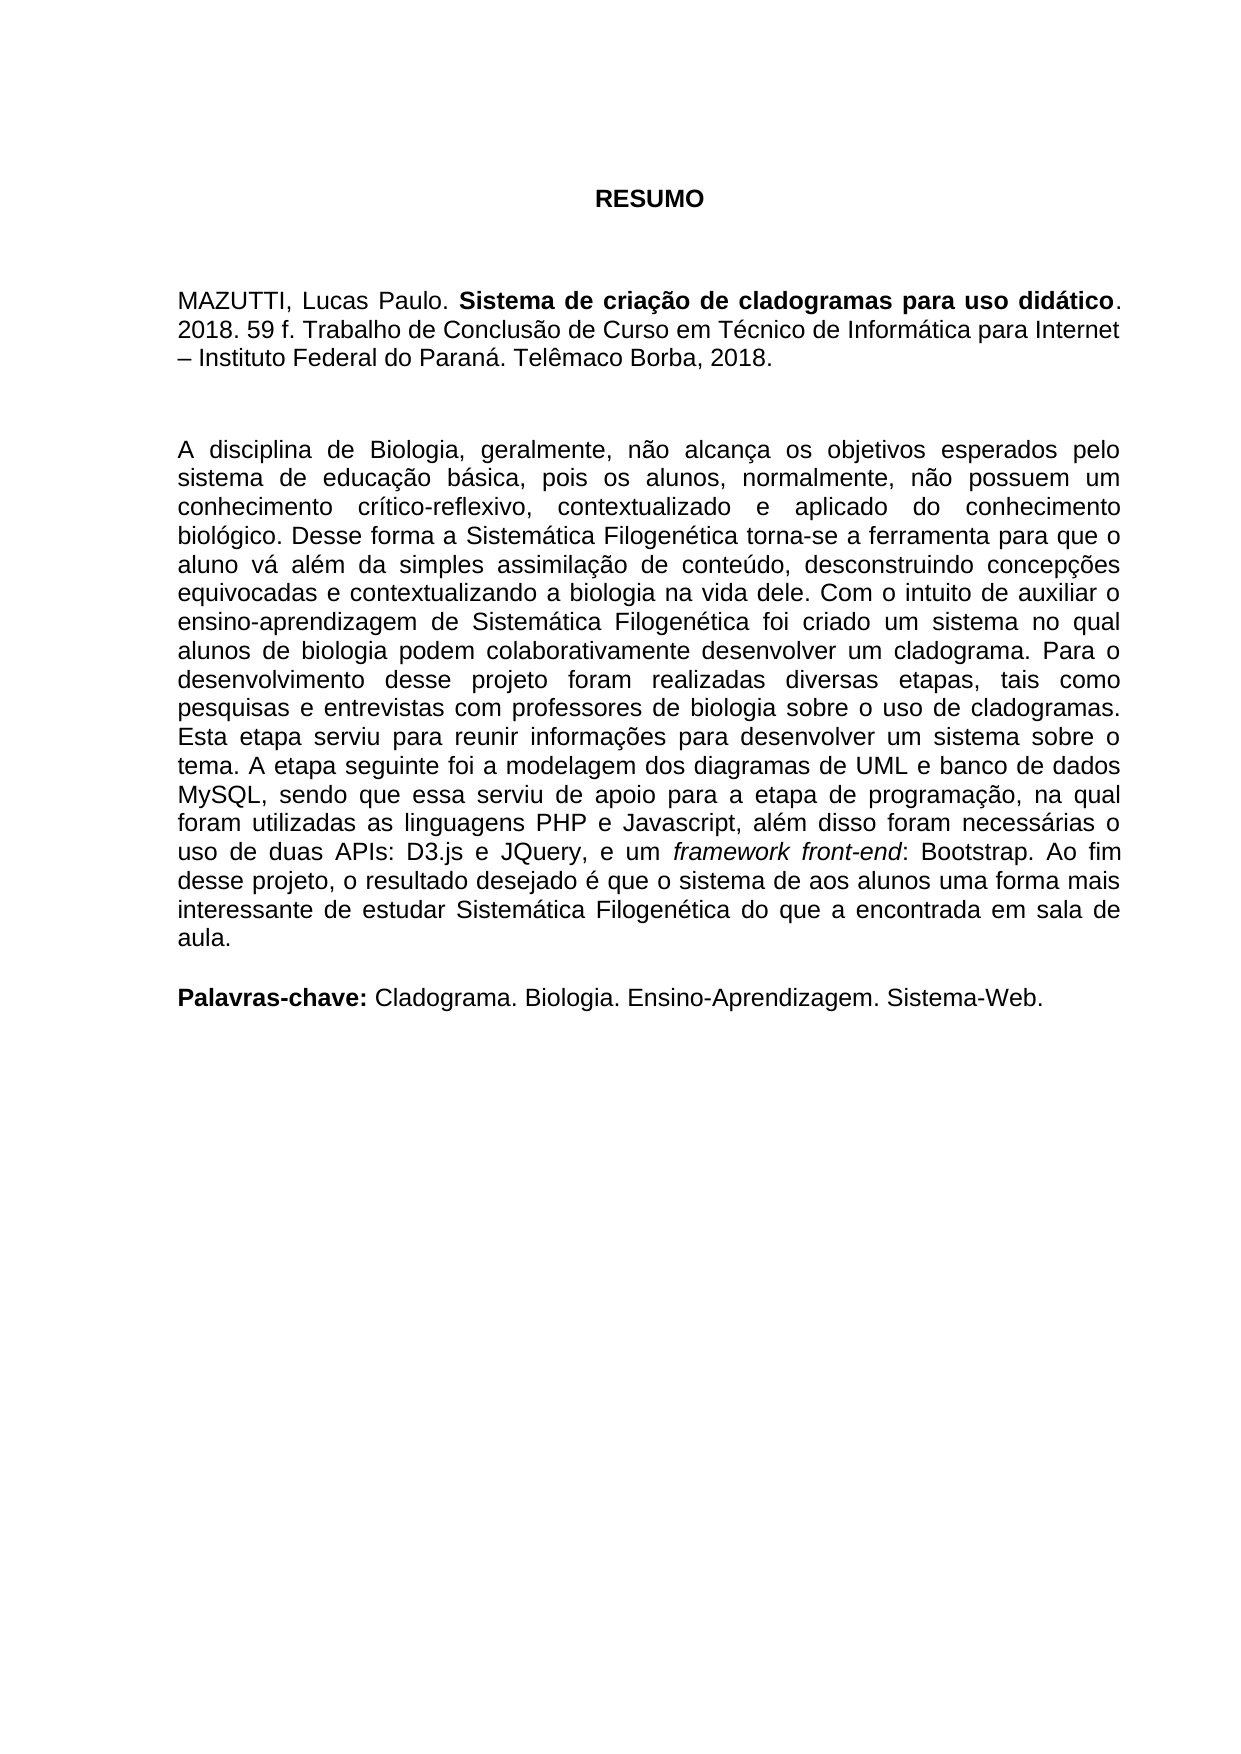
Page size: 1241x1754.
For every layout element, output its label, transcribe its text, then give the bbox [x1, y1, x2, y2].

text A disciplina de Biologia, geralmente, não alcança os objetivos esperados pelo sistema de educação básica, pois os alunos, normalmente, não possuem um conhecimento crítico-reflexivo, contextualizado e aplicado do conhecimento biológico. Desse forma a Sistemática Filogenética torna-se a ferramenta para que o aluno vá além da simples assimilação de conteúdo, desconstruindo concepções equivocadas e contextualizando a biologia na vida dele. Com o intuito de auxiliar o ensino-aprendizagem de Sistemática Filogenética foi criado um sistema no qual alunos de biologia podem colaborativamente desenvolver um cladograma. Para o desenvolvimento desse projeto foram realizadas diversas etapas, tais como pesquisas e entrevistas com professores de biologia sobre o uso de cladogramas. Esta etapa serviu para reunir informações para desenvolver um sistema sobre o tema. A etapa seguinte foi a modelagem dos diagramas de UML e banco de dados MySQL, sendo que essa serviu de apoio para a etapa de programação, na qual foram utilizadas as linguagens PHP e Javascript, além disso foram necessárias o uso de duas APIs: D3.js e JQuery, e um framework front-end: Bootstrap. Ao fim desse projeto, o resultado desejado é que o sistema de aos alunos uma forma mais interessante de estudar Sistemática Filogenética do que a encontrada em sala de aula. [177, 434, 1122, 952]
text MAZUTTI, Lucas Paulo. Sistema de criação de cladogramas para uso didático. 2018. 59 f. Trabalho de Conclusão de Curso em Técnico de Informática para Internet – Instituto Federal do Paraná. Telêmaco Borba, 2018. [177, 286, 1122, 372]
text RESUMO [177, 184, 1122, 212]
text Palavras-chave: Cladograma. Biologia. Ensino-Aprendizagem. Sistema-Web. [177, 983, 1122, 1012]
